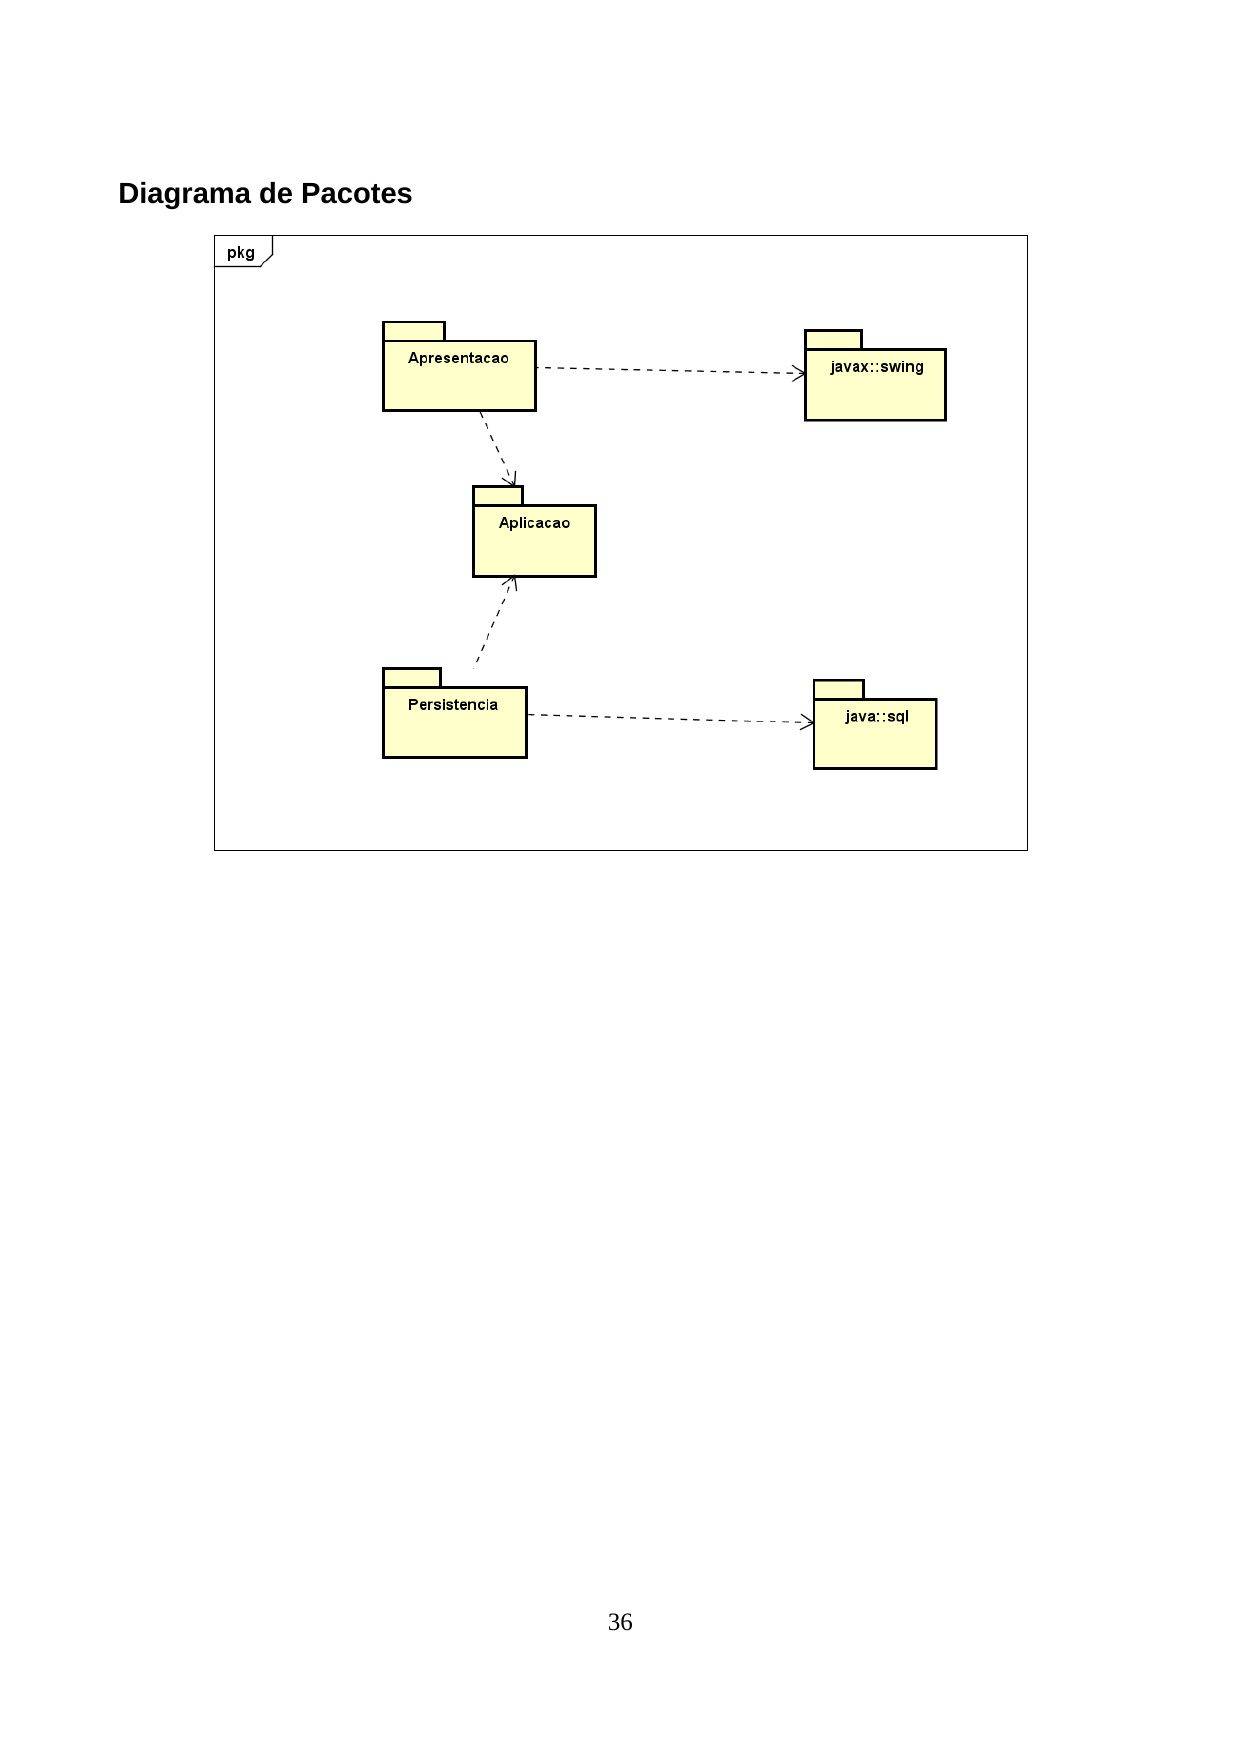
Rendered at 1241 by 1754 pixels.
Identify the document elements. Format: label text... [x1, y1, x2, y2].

picture [201, 222, 1040, 862]
subtitle Diagrama de Pacotes [118, 176, 1122, 210]
